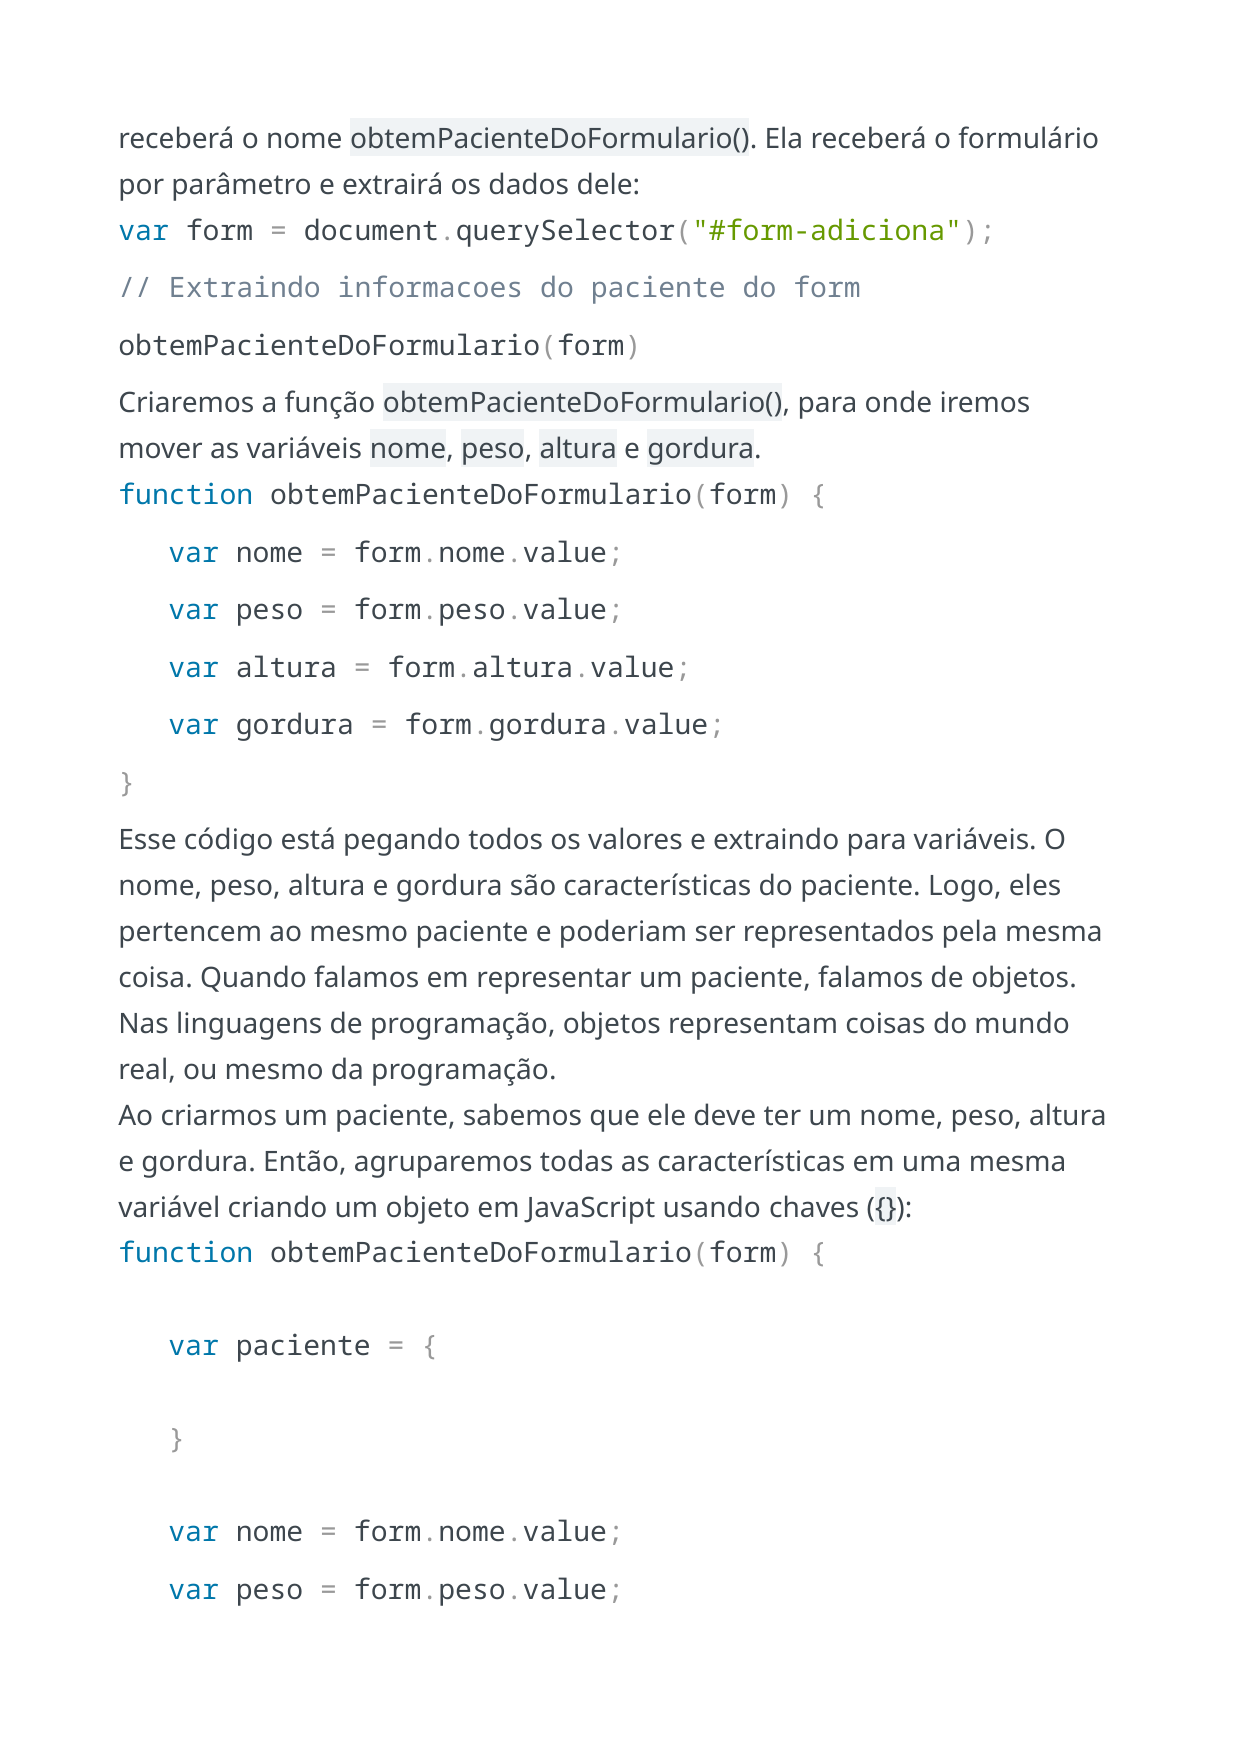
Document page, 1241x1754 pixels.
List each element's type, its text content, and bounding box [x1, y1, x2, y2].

text var altura = form.altura.value; [118, 647, 1122, 685]
text obtemPacienteDoFormulario(form) [118, 325, 1122, 363]
text Criaremos a função obtemPacienteDoFormulario(), para onde iremos mover as variáveis nome, peso, altura e gordura. [118, 382, 1122, 467]
text // Extraindo informacoes do paciente do form [118, 267, 1122, 306]
text var peso = form.peso.value; [118, 589, 1122, 628]
text } [118, 762, 1122, 800]
text var gordura = form.gordura.value; [118, 704, 1122, 743]
text var form = document.querySelector("#form-adiciona"); [118, 210, 1122, 248]
text var nome = form.nome.value; [118, 532, 1122, 570]
text var nome = form.nome.value; [118, 1512, 1122, 1550]
text Esse código está pegando todos os valores e extraindo para variáveis. O nome, peso, altura e gordura são características do paciente. Logo, eles pertencem ao mesmo paciente e poderiam ser representados pela mesma coisa. Quando falamos em representar um paciente, falamos de objetos. Nas linguagens de programação, objetos representam coisas do mundo real, ou mesmo da programação. [118, 819, 1122, 1087]
text function obtemPacienteDoFormulario(form) { [118, 474, 1122, 513]
text var peso = form.peso.value; [118, 1569, 1122, 1607]
text function obtemPacienteDoFormulario(form) { [118, 1233, 1122, 1271]
text } [118, 1419, 1122, 1457]
text Ao criarmos um paciente, sabemos que ele deve ter um nome, peso, altura e gordura. Então, agruparemos todas as características em uma mesma variável criando um objeto em JavaScript usando chaves ({}): [118, 1095, 1122, 1225]
text receberá o nome obtemPacienteDoFormulario(). Ela receberá o formulário por parâmetro e extrairá os dados dele: [118, 118, 1122, 202]
text var paciente = { [118, 1326, 1122, 1364]
